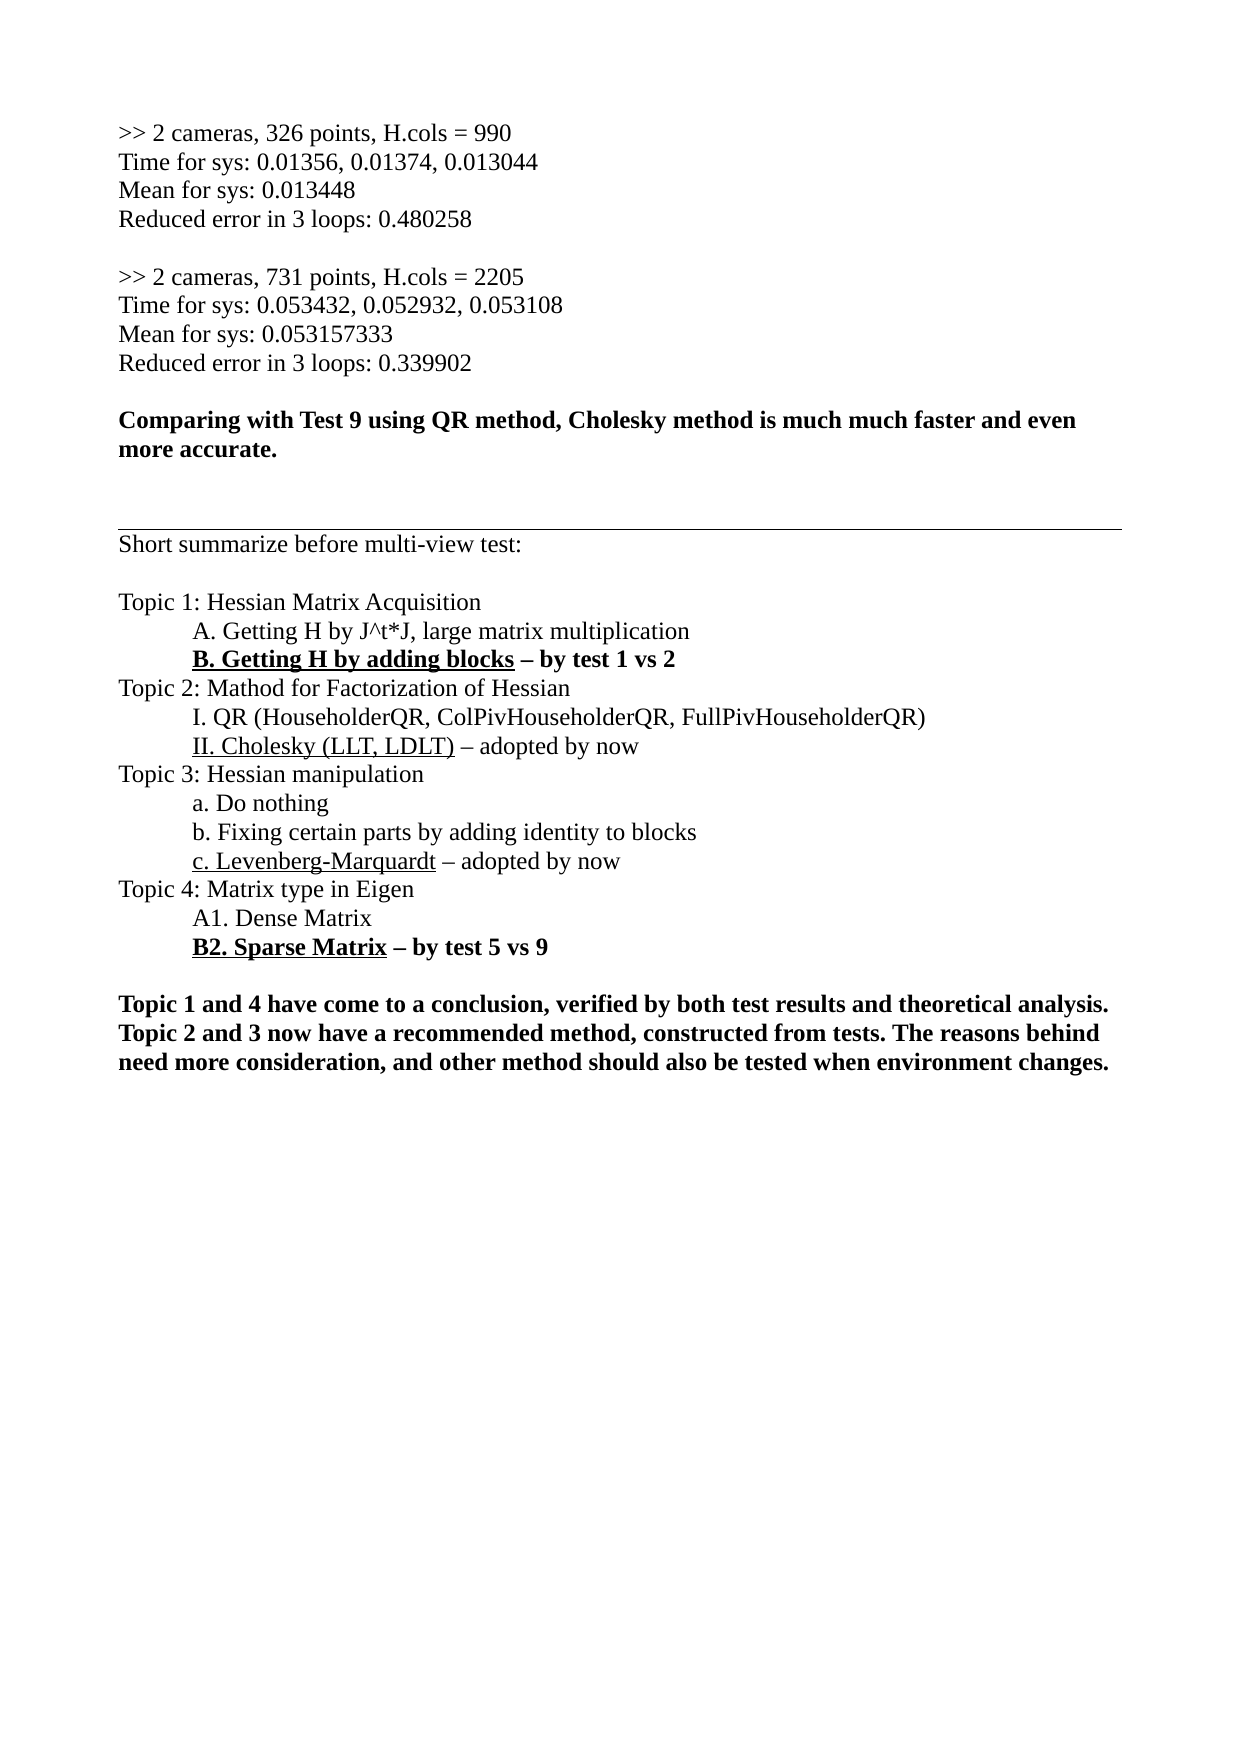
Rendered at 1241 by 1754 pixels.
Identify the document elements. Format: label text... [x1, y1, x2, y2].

text Mean for sys: 0.013448 [118, 176, 1122, 204]
text I. QR (HouseholderQR, ColPivHouseholderQR, FullPivHouseholderQR) [118, 702, 1122, 731]
text A. Getting H by J^t*J, large matrix multiplication [118, 616, 1122, 644]
text Time for sys: 0.01356, 0.01374, 0.013044 [118, 147, 1122, 176]
text Topic 1: Hessian Matrix Acquisition [118, 587, 1122, 616]
text Topic 1 and 4 have come to a conclusion, verified by both test results and theoretical analysis. Topic 2 and 3 now have a recommended method, constructed from tests. The reasons behind need more consideration, and other method should also be tested when environment changes. [118, 989, 1122, 1076]
text b. Fixing certain parts by adding identity to blocks [118, 817, 1122, 846]
text Comparing with Test 9 using QR method, Cholesky method is much much faster and even more accurate. [118, 406, 1122, 463]
text Reduced error in 3 loops: 0.339902 [118, 348, 1122, 377]
text B2. Sparse Matrix – by test 5 vs 9 [118, 932, 1122, 961]
text Topic 4: Matrix type in Eigen [118, 874, 1122, 903]
text Mean for sys: 0.053157333 [118, 319, 1122, 348]
text Short summarize before multi-view test: [118, 530, 1122, 558]
text >> 2 cameras, 731 points, H.cols = 2205 [118, 262, 1122, 291]
text B. Getting H by adding blocks – by test 1 vs 2 [118, 644, 1122, 673]
text Topic 2: Mathod for Factorization of Hessian [118, 673, 1122, 702]
text A1. Dense Matrix [118, 903, 1122, 932]
text Reduced error in 3 loops: 0.480258 [118, 204, 1122, 233]
text a. Do nothing [118, 788, 1122, 817]
text >> 2 cameras, 326 points, H.cols = 990 [118, 118, 1122, 147]
text II. Cholesky (LLT, LDLT) – adopted by now [118, 731, 1122, 759]
text Topic 3: Hessian manipulation [118, 759, 1122, 788]
text c. Levenberg-Marquardt – adopted by now [118, 846, 1122, 874]
text Time for sys: 0.053432, 0.052932, 0.053108 [118, 291, 1122, 319]
